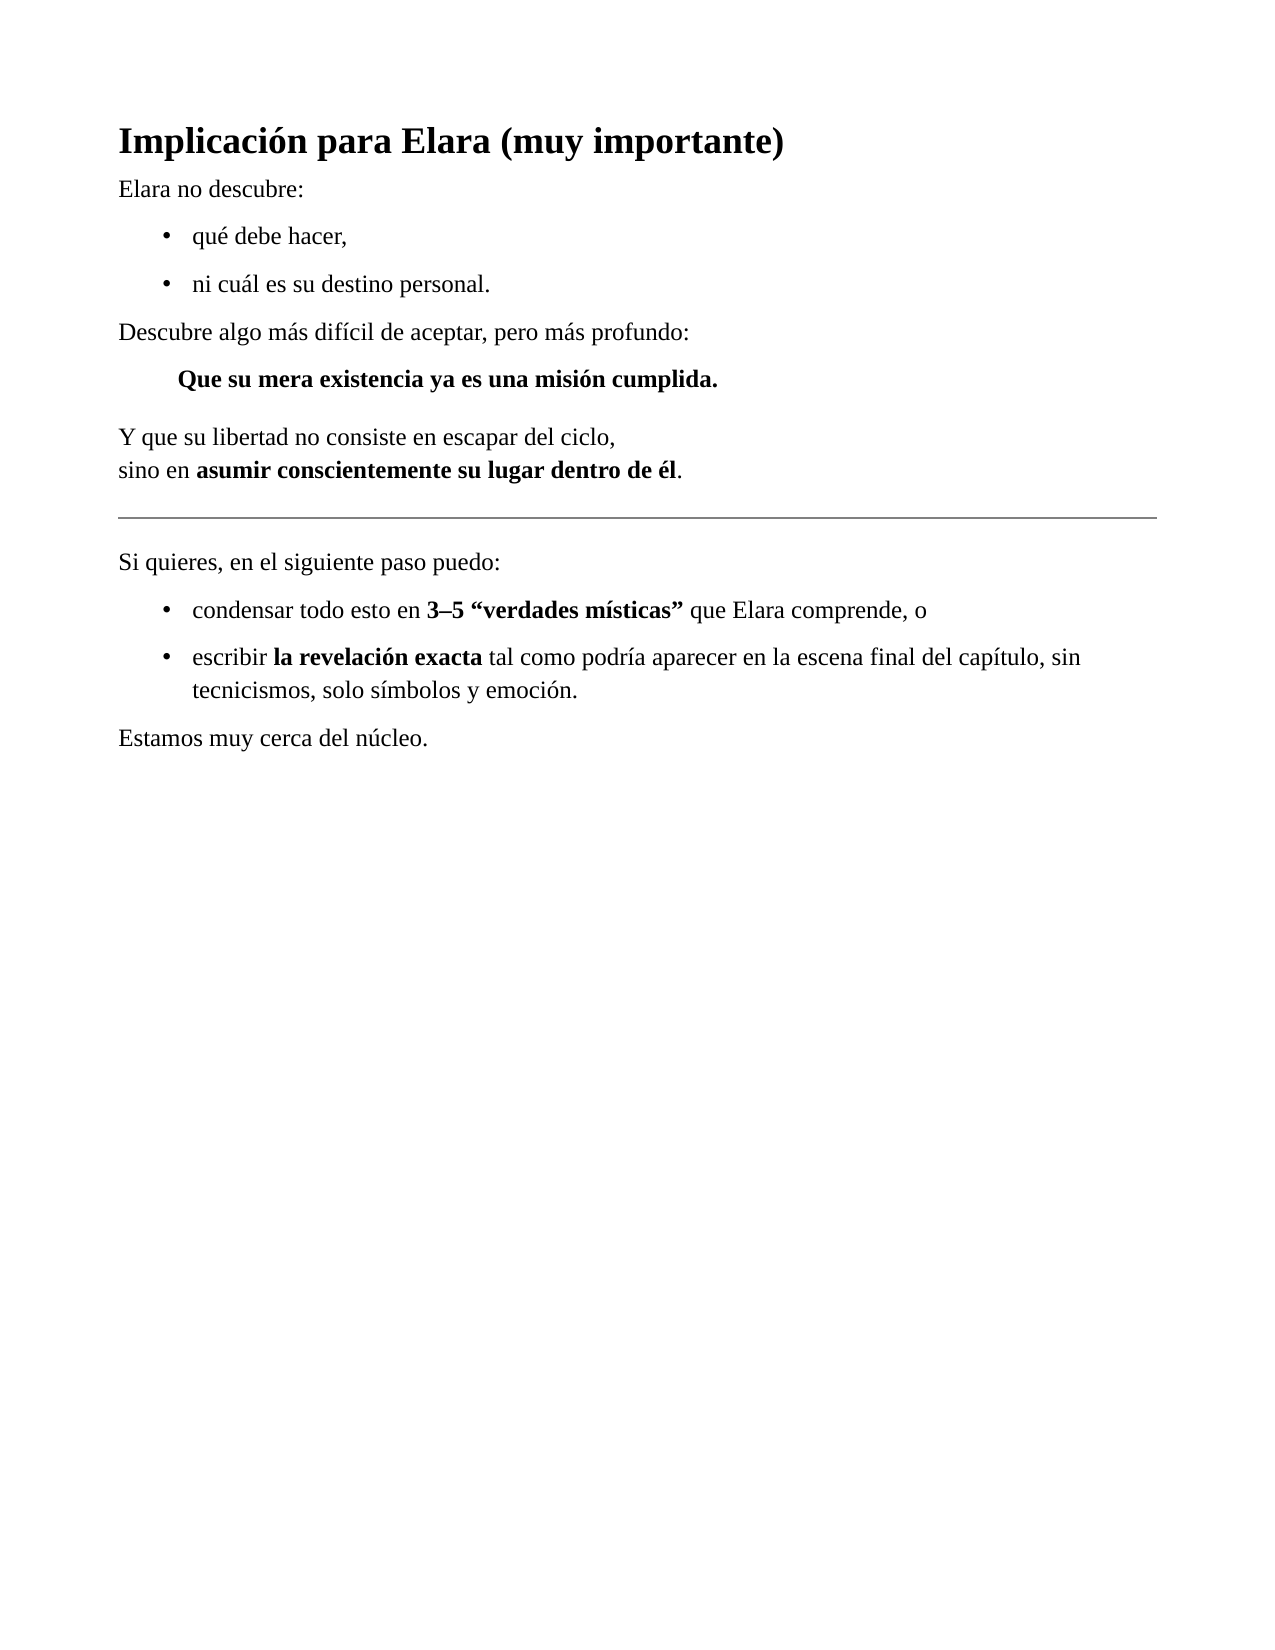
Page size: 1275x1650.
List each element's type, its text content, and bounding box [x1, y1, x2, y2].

list escribir la revelación exacta tal como podría aparecer en la escena final del capítulo, sin tecnicismos, solo símbolos y emoción. [162, 642, 1157, 704]
text Si quieres, en el siguiente paso puedo: [118, 547, 1157, 576]
list condensar todo esto en 3–5 “verdades místicas” que Elara comprende, o [162, 595, 1157, 624]
text Estamos muy cerca del núcleo. [118, 723, 1157, 752]
list ni cuál es su destino personal. [162, 269, 1157, 298]
text Elara no descubre: [118, 174, 1157, 202]
subtitle Implicación para Elara (muy importante) [118, 118, 1157, 161]
text Y que su libertad no consiste en escapar del ciclo, sino en asumir conscientemente su lugar dentro de él. [118, 422, 1157, 484]
text Descubre algo más difícil de aceptar, pero más profundo: [118, 317, 1157, 345]
text Que su mera existencia ya es una misión cumplida. [177, 364, 1098, 393]
list qué debe hacer, [162, 221, 1157, 250]
